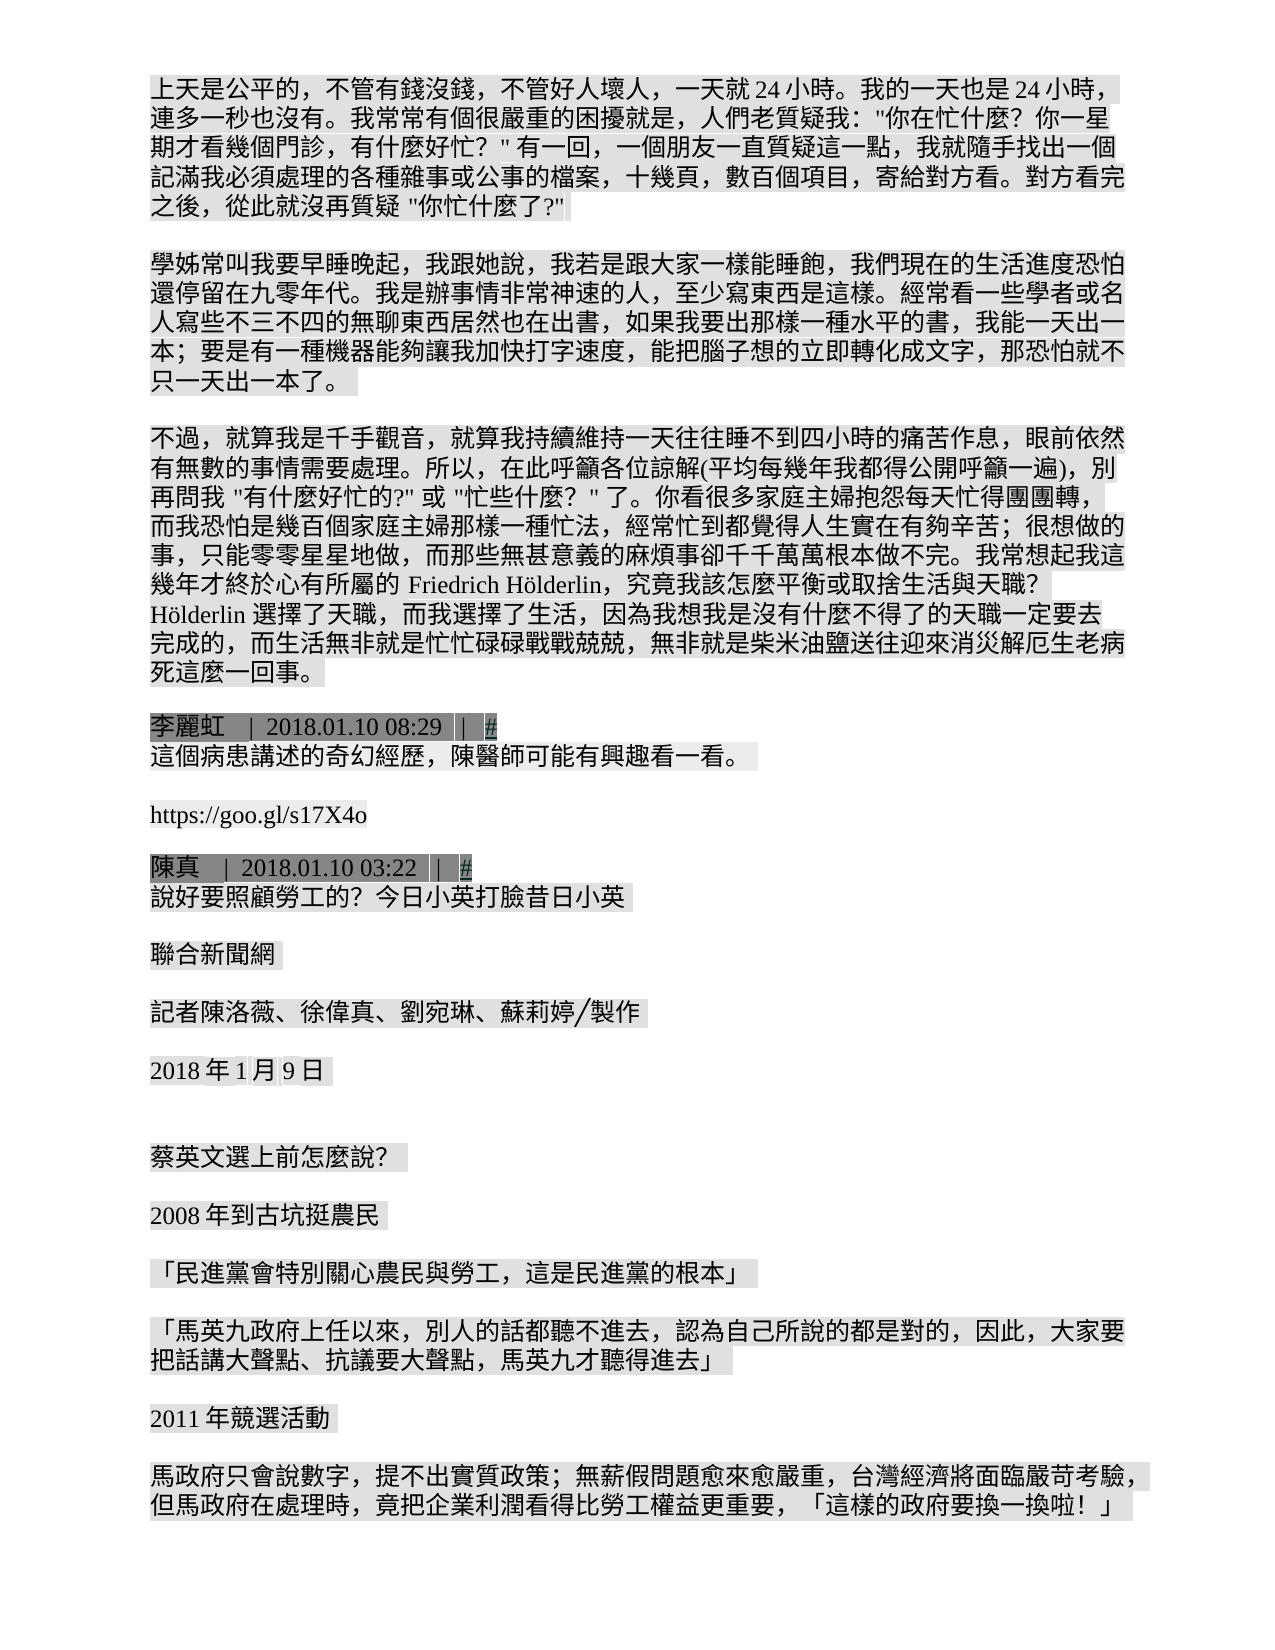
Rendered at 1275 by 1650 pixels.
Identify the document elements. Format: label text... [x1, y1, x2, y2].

text 這個病患講述的奇幻經歷，陳醫師可能有興趣看一看。 https://goo.gl/s17X4o [150, 742, 1125, 828]
text 說好要照顧勞工的？今日小英打臉昔日小英 聯合新聞網 記者陳洛薇、徐偉真、劉宛琳、蘇莉婷╱製作 2018年1月9日 蔡英文選上前怎麼說？ 2008年到古坑挺農民 「民進黨會特別關心農民與勞工，這是民進黨的根本」 「馬英九政府上任以來，別人的話都聽不進去，認為自己所說的都是對的，因此，大家要把話講大聲點、抗議要大聲點，馬英九才聽得進去」 2011年競選活動 馬政府只會說數字，提不出實質政策；無薪假問題愈來愈嚴重，台灣經濟將面臨嚴苛考驗，但馬政府在處理時，竟把企業利潤看得比勞工權益更重要，「這樣的政府要換一換啦！」 2012年回應華隆頭份廠工人抗議 所謂的「公平正義」，也包括在辛苦工作後，能得到合理報酬，「領不到的時候，政府可以作你的後盾，為依法繳稅的你，爭取權益」 2013年回應關廠工人臥軌事件 「立即停止向關廠失業勞工追討當年政府代墊的款項，把尊嚴和沒有恐懼害怕的日子還給勞工」 「原來應該照顧勞工的政府，現在卻成為勞工們痛苦和恐懼的來源」 2015年參訪彰濱工業區 「選舉到了，大家都怕怕，就是那個工時啊、工資啊、休假啊，都變成選舉議題，這個老實講，我真的也覺得台灣的假真的休太多了」 2016年1月電視辯論 勞工朋友是民進黨的長期夥伴，「民進黨沒有忘記，這個國家是誰在受苦。過去我們跟勞工朋友站在一起，未來也會如此」 「這就是我對政治的態度，不管問題多複雜，我都願意一起坐下來談，希望透過不斷的溝通和協商，來解決問題」 「如果要問我，我跟國民黨最大的不同在哪裡，我的答案是，我不會拿勞工朋友的權益，在選舉時，開空頭支票作政治操作」 2016年1月諷刺朱立倫「加薪帶動經濟成長」說 如果靠修法就能解決低薪問題，讓景氣回升、經濟往前，那世界上經濟問題就不會那麼複雜，「你這套行得通的話，諾貝爾獎一定會落在你的身上」 蔡英文選上後這樣回！ 2016年3月 「如果政府沒聽見，你可以拍桌子。」 2016年8月回應國道收費員抗爭落幕 「有人說會吵就有糖吃，但吵不是重點，吵得有沒有道理、政府有沒有在聽才是重點」 2017年1月出訪談一例一休 「那你不必跟我說啊，你去跟你老闆說嘛，台灣就是這樣，勞方都不自己去跟資方說，就是來跟政府抗議」 「台灣就是這樣，勞方不自己跟資方溝通，都來跟政府抗議，讓政府公親變事主，你們要自立自強啊！」 2016年媒體專訪談勞工及休假 「勞工永遠是民進黨心裡最柔軟的那一塊」 2017年12月媒體專訪 「3萬元是最低薪資夢想，但調薪後會給企業主增加很大的負擔」 36小時不斷電表決？勞團臥軌被驅 蔡政府強勢推動勞基法修正案在立法院臨時會闖關，一度揚言祭出36小時不斷電表決，勞團在台北車站臥軌抗爭遭警方排除，寒冽風雨中返回立法院外夜宿街頭，堪稱「史上最厚」的重重拒馬繼續包圍著人民的國會，隔開政府與人民。 勞工臥軌抗爭，五年前馬政府執政時也曾發生。蔡英文當時以民進黨主席身分在臉書表達對勞工的不捨，批評「原來應該照顧勞工的政府，現在卻成為勞工們痛苦和恐懼的來源」，要求馬政府體諒弱勢勞工的困境與處境。 蔡政府拒絕溝通 再次用拒馬隔開人民 如今勞工再臥軌抗爭，不惜以身試法，捍衛自己工時及權益，時隔五年，蔡英文已是總統及執政黨主席，有更多能力可以照顧勞工，但她卻是用拒馬隔開勞工拒絕溝通，另一頭，執政黨團仍銜命強勢推動修法行動。 [150, 883, 1125, 1549]
text 李麗虹 | 2018.01.10 08:29 | # [150, 712, 1125, 742]
text 陳真 | 2018.01.10 03:22 | # [150, 853, 1125, 883]
text 一個喜歡看電影或聽音樂的人，不會對世界上所有電影和音樂感興趣吧。同理，一個看過十幾萬或幾十萬人次病患的醫師，不會一聽到有病患存在就想去看一看吧，那豈不是要看上億萬個影片或資訊？ 再說，我不是谷歌醫學院畢業的。網路上的各種知識或相關資訊或傳說或什麼等等等，在我看來大多是有害的，錯誤的，片段的，斷章取義、捕風捉影的，偏頗的，掛一漏萬的，張冠李戴的，乃至純屬瞎掰的。 醫學算是最簡單的一門學問了，但是，它還不至於簡單到谷歌一下就能懂，要不然，我不會到現在當了三十年醫生都還抱著醫學書想著怎麼治療病患。精神醫學有一本入門聖經，一千多頁，英文的，信不信我能夠從第一頁背到最後一頁。你只要說出某個問題，我就能告訴你它出現在第幾頁。我不是故意要背它，而是摸熟了，自然就記得一字不漏。 現代人很喜歡四處推薦他人看這個看那個，其實我99.9%都不會去看。一來不可能有時間，我的生活忙到往往連多寫一個字都覺得像壓垮駱駝的最後一根稻草。二來，我相信人應該都要有自己的一個理解世界的雷達，根據一定的頻率與波長去吸取相關經驗、資訊與知識，也因此，旁人推薦我看什麼好好笑的影片啦，文章啦，電影啦，音樂啦，我大多直接刪掉，除非我認識對方，並且對他的品味有一定的信心，才會去瞄一下。 同理，我也不敢針對任何一個人說，我推薦你看這個看那個。因為，我相信對方也應該有自己的一套雷達，他自己就能知道怎麼認識這個世界。除非，除非我跟對方很熟，不怕冒犯，不怕浪費對方的時間，我才敢推薦。而且，我必須很有把握對方很可能會喜歡或確實對他有意義，我才敢請他看這個看那個。 當然，在巴勒網留言板推薦就沒有這個問題，畢竟願者上鉤，而非針對特定人士。不過，同樣還是希望大家盡量要推薦這個推薦那個時，麻煩說明一下你推薦的究竟是什麼東西以及為何你要推薦給大家看的原因，而非貼出來要大家看或要我看，卻什麼也沒說，那豈不是可以隨時推薦千萬個東西？而且，推薦是推薦給大家，而不是僅僅推薦給 "我" 看，這裏畢竟不是充滿私人對話的臉書，也不是聊天室。 我是老派人物，公歸公，私歸私，公私分得很清楚，對於在網路上與人聊天感覺非常彆扭、羞愧，平常就連在別人面前或公共場所講手機或講電話都會覺得很尷尬，感覺就像公開大小便給大家看一樣，因此盡量不這麼做，我通常會跑到四下無人處或根本沒有人會注意的地方(例如大馬路邊)才會接手機或打電話。 就跟知識或思想一樣，公是簡單的，乾脆的，有趣的，有什麼就說什麼、是什麼就說什麼的，我能一天寫出十萬字，但是私卻不一樣，私是複雜的，"政治的"、充滿心機與盤算應該怎麼措詞與表達才合乎禮儀、才能盡量不被誤解的，要寫個十幾個字都覺得好難，甚至不可能辦到。 也因此，我很害怕寫信，包括談心啦，談私人的事啦等等等，這些東西哪有可能用寫的來溝通？若要用寫的，豈不是要寫出幾千萬字才能寫出一封信？與其寫，不如用講的，透過談話，有來有往才說得清。而且，最好是約出來 "見面談心"，還能跟國台辦領個五萬塊，而不是拿著電話筒嗯哼嗯哼不知道要說什麼。 更重要的是，私人的東西連談都很困難，甚至不可能，除非它屬於某種極其客觀的關係下，例如雙方在診間談話的一種醫病關係，要不就是必須處於一種非常私密的私人關係下，亦即雙方有著生活上的各種聯結或交集，才有可能以一種適當的方式談論私事或理解私事。 無意冒犯，只是說一些想法。 另外，藉題發揮一下。時間當然也是個重要因素。在巴勒網留言板上，我一對零，對著空氣就寫這麼些個字，沒有人逼我，也沒有固定交差日期；無數我想寫的東西，甚至都已經擱了十幾年，我還是沒有把它寫出來，因為零碎時間就這麼一點。 但是，平常生活就不是這樣，不是一對零，而是一對幾千幾百，像個什麼民眾服務站或立委服務處那樣，我若要一一回應，恐怕得需要一百個助理幫我處理才行。但是，不管科技如何帶來更多的不便，不管科技如何糟蹋人性，我始終還是維持過往年代的舊習慣，頂多幾天才回個一封信，因此自從有email或line以來，累積了無數的來信或來電；得罪就得罪了，我也實在沒辦法處理所謂科技進步所帶來的困難。 上天是公平的，不管有錢沒錢，不管好人壞人，一天就24小時。我的一天也是24小時，連多一秒也沒有。我常常有個很嚴重的困擾就是，人們老質疑我："你在忙什麼？你一星期才看幾個門診，有什麼好忙？" 有一回，一個朋友一直質疑這一點，我就隨手找出一個記滿我必須處理的各種雜事或公事的檔案，十幾頁，數百個項目，寄給對方看。對方看完之後，從此就沒再質疑 "你忙什麼了?" 學姊常叫我要早睡晚起，我跟她說，我若是跟大家一樣能睡飽，我們現在的生活進度恐怕還停留在九零年代。我是辦事情非常神速的人，至少寫東西是這樣。經常看一些學者或名人寫些不三不四的無聊東西居然也在出書，如果我要出那樣一種水平的書，我能一天出一本；要是有一種機器能夠讓我加快打字速度，能把腦子想的立即轉化成文字，那恐怕就不只一天出一本了。 不過，就算我是千手觀音，就算我持續維持一天往往睡不到四小時的痛苦作息，眼前依然有無數的事情需要處理。所以，在此呼籲各位諒解(平均每幾年我都得公開呼籲一遍)，別再問我 "有什麼好忙的?" 或 "忙些什麼？" 了。你看很多家庭主婦抱怨每天忙得團團轉，而我恐怕是幾百個家庭主婦那樣一種忙法，經常忙到都覺得人生實在有夠辛苦；很想做的事，只能零零星星地做，而那些無甚意義的麻煩事卻千千萬萬根本做不完。我常想起我這幾年才終於心有所屬的 Friedrich Hölderlin，究竟我該怎麼平衡或取捨生活與天職？Hölderlin 選擇了天職，而我選擇了生活，因為我想我是沒有什麼不得了的天職一定要去完成的，而生活無非就是忙忙碌碌戰戰兢兢，無非就是柴米油鹽送往迎來消災解厄生老病死這麼一回事。 [150, 75, 1125, 687]
